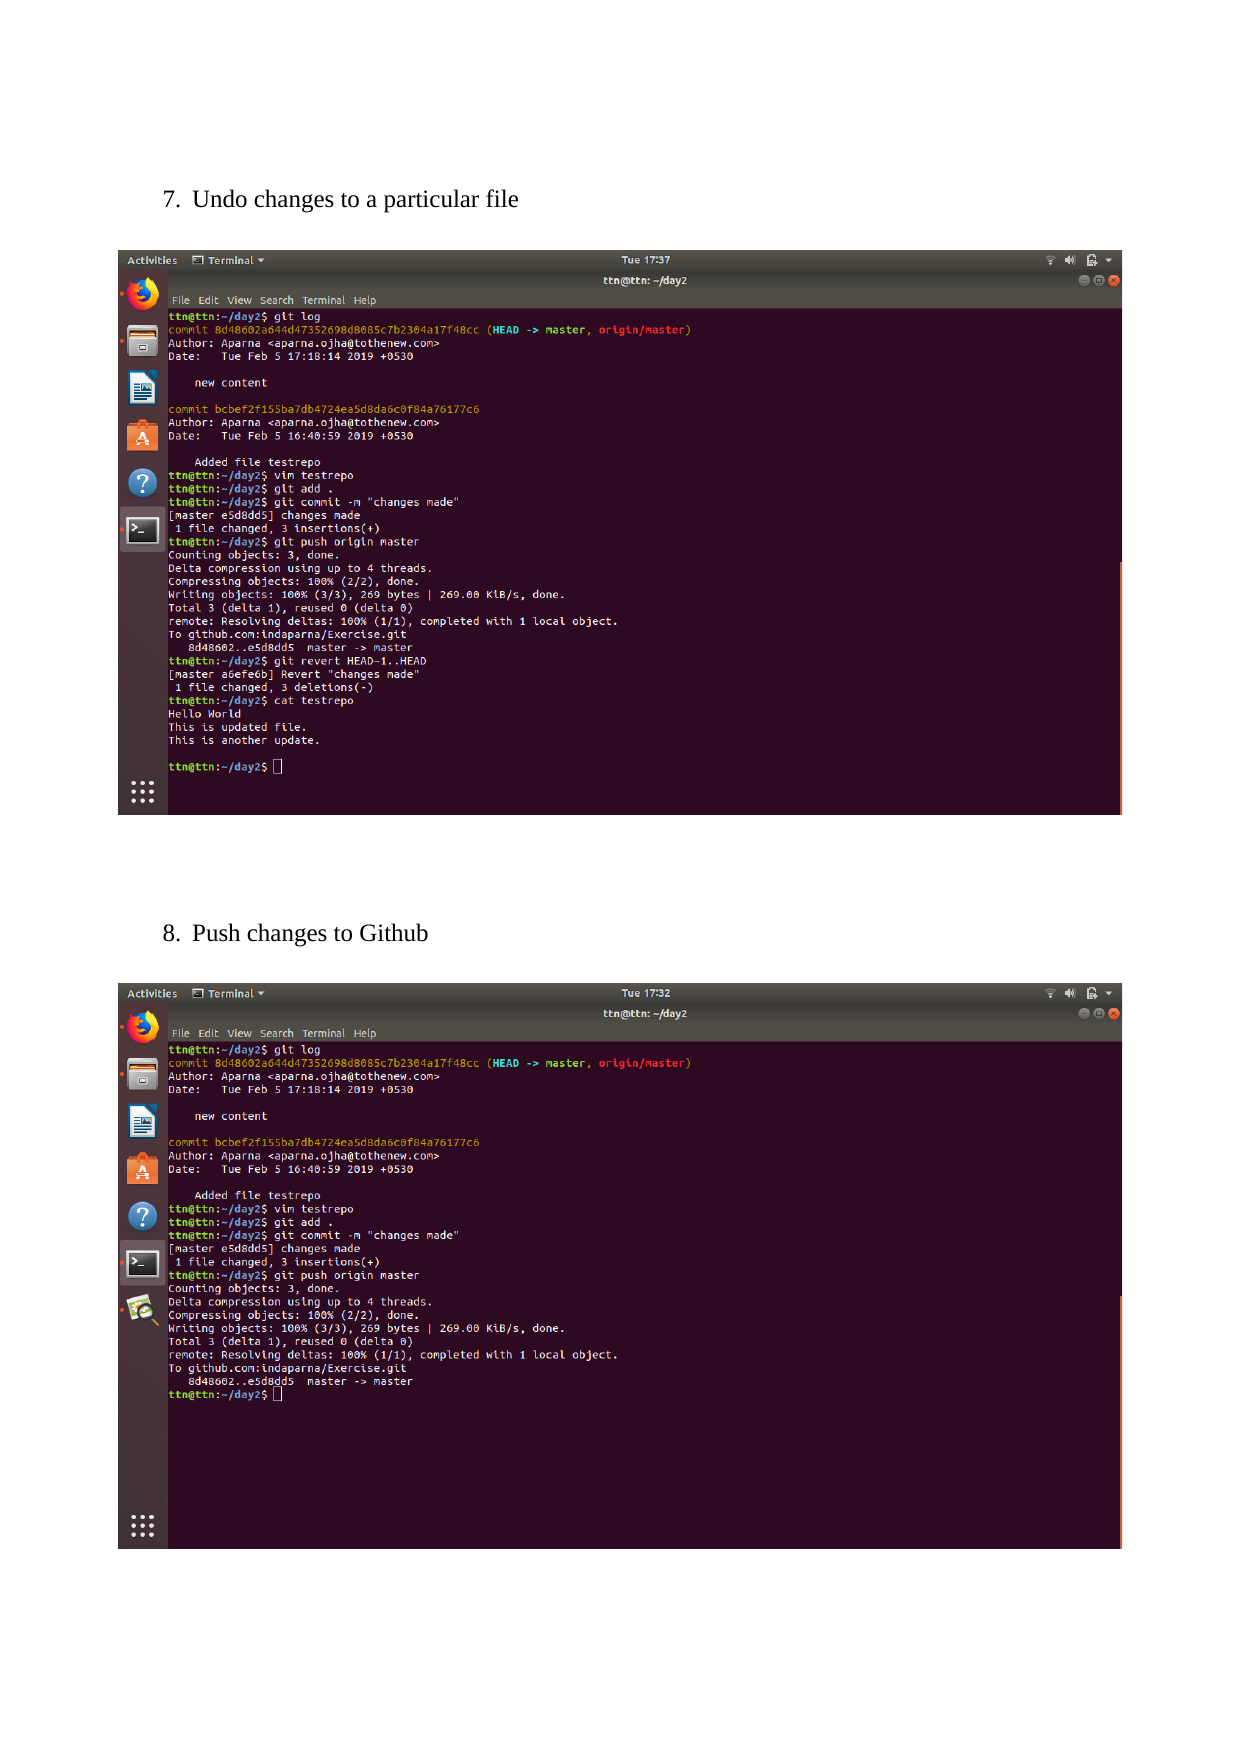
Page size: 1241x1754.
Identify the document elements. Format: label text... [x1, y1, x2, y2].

list Push changes to Github [162, 918, 1122, 947]
list Undo changes to a particular file [162, 184, 1122, 213]
picture [118, 250, 1123, 815]
picture [118, 983, 1123, 1549]
